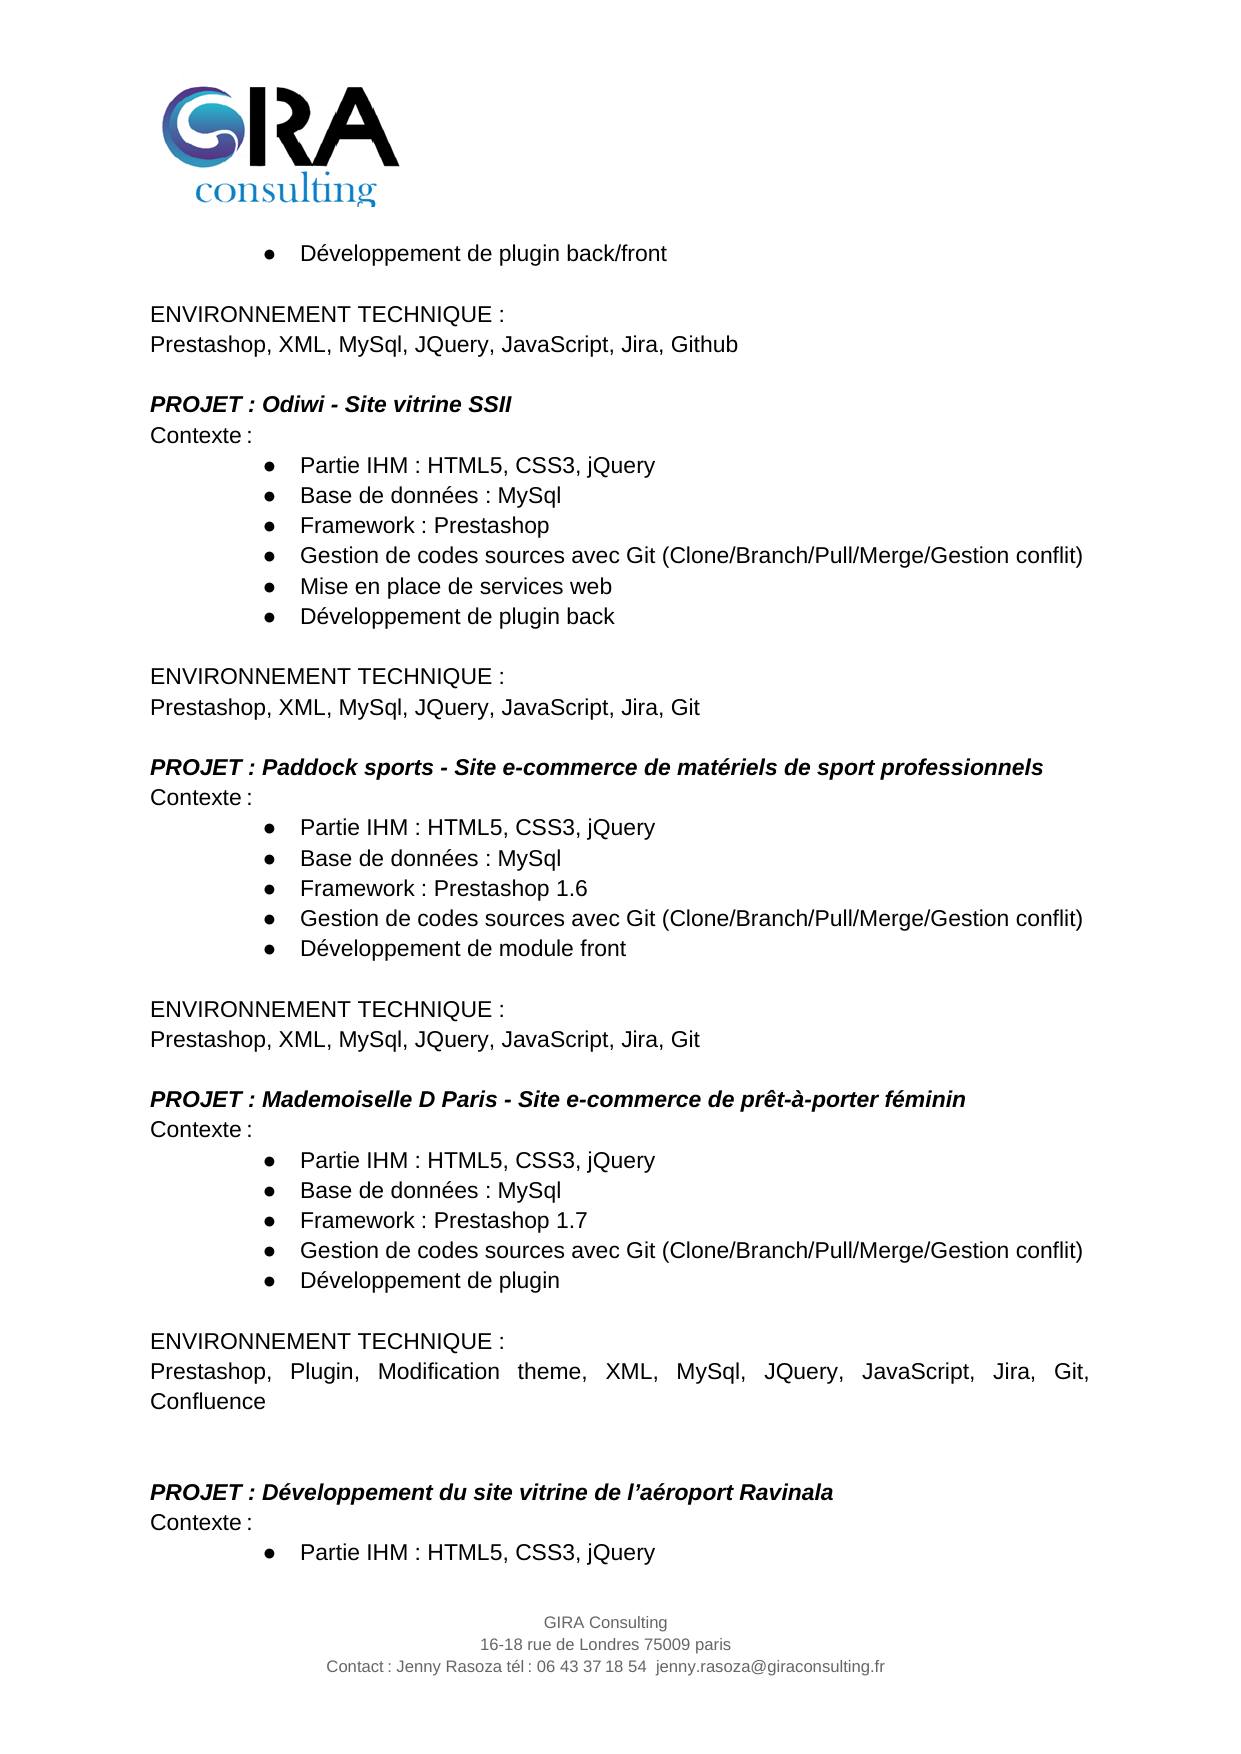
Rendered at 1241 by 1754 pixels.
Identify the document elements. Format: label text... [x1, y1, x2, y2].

list Base de données : MySql [262, 844, 1090, 871]
text Prestashop, Plugin, Modification theme, XML, MySql, JQuery, JavaScript, Jira, Git, Confluence [150, 1358, 1090, 1414]
list Développement de plugin [262, 1267, 1090, 1294]
list Partie IHM : HTML5, CSS3, jQuery [262, 1539, 1090, 1566]
text Prestashop, XML, MySql, JQuery, JavaScript, Jira, Git [150, 1026, 1090, 1052]
picture [150, 75, 402, 207]
list Partie IHM : HTML5, CSS3, jQuery [262, 814, 1090, 841]
text ENVIRONNEMENT TECHNIQUE : [150, 663, 1090, 689]
list Base de données : MySql [262, 482, 1090, 508]
list Base de données : MySql [262, 1177, 1090, 1203]
text Contexte : [150, 1116, 1090, 1143]
text PROJET : Odiwi - Site vitrine SSII [150, 391, 1090, 418]
list Mise en place de services web [262, 573, 1090, 599]
text Contexte : [150, 784, 1090, 810]
text PROJET : Mademoiselle D Paris - Site e-commerce de prêt-à-porter féminin [150, 1086, 1090, 1112]
list Gestion de codes sources avec Git (Clone/Branch/Pull/Merge/Gestion conflit) [262, 905, 1090, 931]
text PROJET : Développement du site vitrine de l’aéroport Ravinala [150, 1479, 1090, 1505]
text ENVIRONNEMENT TECHNIQUE : [150, 1328, 1090, 1354]
list Partie IHM : HTML5, CSS3, jQuery [262, 452, 1090, 478]
text ENVIRONNEMENT TECHNIQUE : [150, 301, 1090, 327]
list Gestion de codes sources avec Git (Clone/Branch/Pull/Merge/Gestion conflit) [262, 542, 1090, 569]
text PROJET : Paddock sports - Site e-commerce de matériels de sport professionnels [150, 754, 1090, 780]
list Développement de module front [262, 935, 1090, 961]
list Gestion de codes sources avec Git (Clone/Branch/Pull/Merge/Gestion conflit) [262, 1237, 1090, 1263]
list Framework : Prestashop 1.7 [262, 1207, 1090, 1233]
list Framework : Prestashop [262, 512, 1090, 538]
list Développement de plugin back/front [262, 240, 1090, 267]
list Partie IHM : HTML5, CSS3, jQuery [262, 1147, 1090, 1173]
text ENVIRONNEMENT TECHNIQUE : [150, 996, 1090, 1022]
text Contexte : [150, 422, 1090, 448]
text Prestashop, XML, MySql, JQuery, JavaScript, Jira, Github [150, 331, 1090, 357]
list Développement de plugin back [262, 603, 1090, 629]
text Contexte : [150, 1509, 1090, 1535]
text Prestashop, XML, MySql, JQuery, JavaScript, Jira, Git [150, 693, 1090, 720]
list Framework : Prestashop 1.6 [262, 875, 1090, 901]
